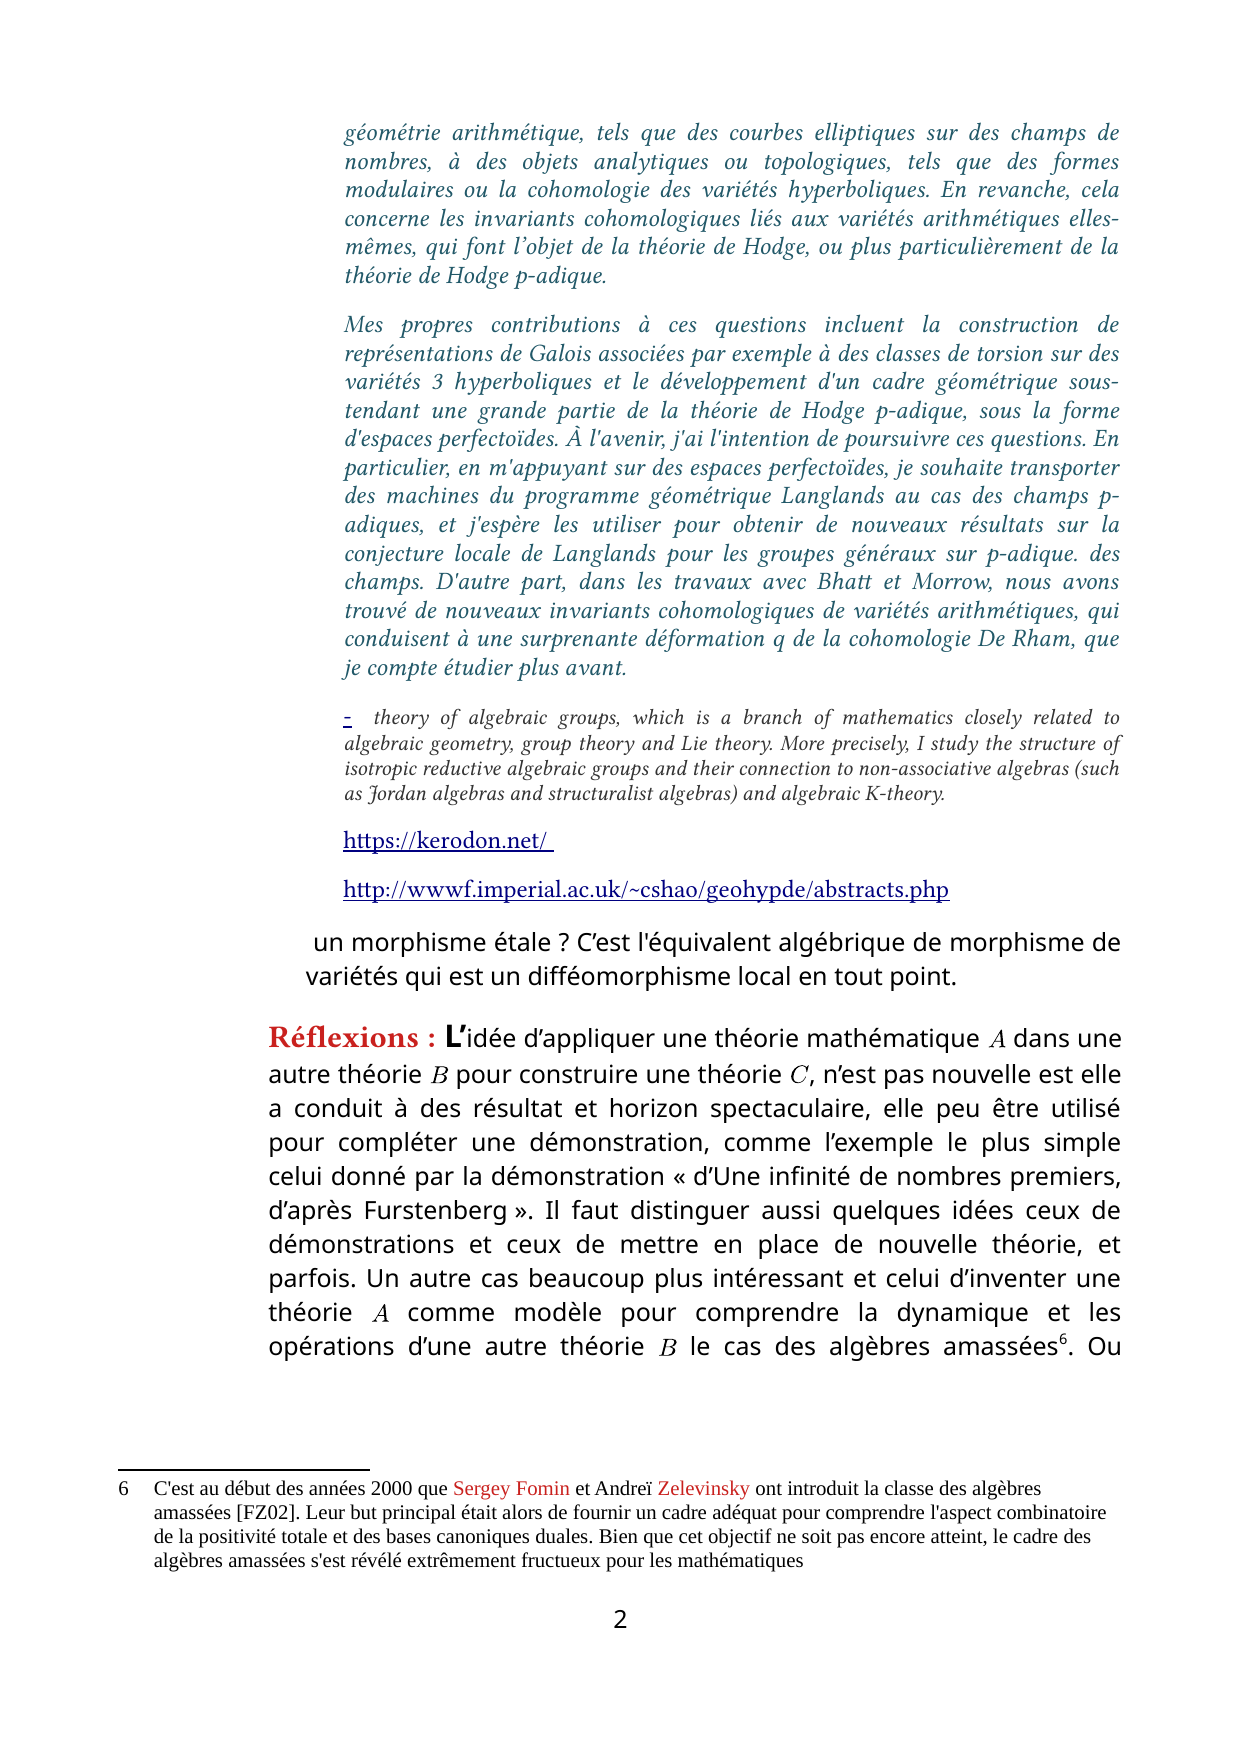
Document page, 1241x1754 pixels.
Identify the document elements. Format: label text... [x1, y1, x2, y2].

subtitle géométrie arithmétique, tels que des courbes elliptiques sur des champs de nombres, à des objets analytiques ou topologiques, tels que des formes modulaires ou la cohomologie des variétés hyperboliques. En revanche, cela concerne les invariants cohomologiques liés aux variétés arithmétiques elles-mêmes, qui font l’objet de la théorie de Hodge, ou plus particulièrement de la théorie de Hodge p-adique. [343, 118, 1122, 289]
subtitle Mes propres contributions à ces questions incluent la construction de représentations de Galois associées par exemple à des classes de torsion sur des variétés 3 hyperboliques et le développement d'un cadre géométrique sous-tendant une grande partie de la théorie de Hodge p-adique, sous la forme d'espaces perfectoïdes. À l'avenir, j'ai l'intention de poursuivre ces questions. En particulier, en m'appuyant sur des espaces perfectoïdes, je souhaite transporter des machines du programme géométrique Langlands au cas des champs p-adiques, et j'espère les utiliser pour obtenir de nouveaux résultats sur la conjecture locale de Langlands­ pour les groupes généraux sur p-adique. des champs. D'autre part, dans les travaux avec Bhatt et Morrow, nous avons trouvé de nouveaux invariants cohomologiques de variétés arithmétiques, qui conduisent à une surprenante déformation q de la cohomologie De Rham, que je compte étudier plus avant. [343, 310, 1122, 681]
subtitle - theory of algebraic groups, which is a branch of mathematics closely related to algebraic geometry, group theory and Lie theory. More precisely, I study the structure of isotropic reductive algebraic groups and their connection to non-associative algebras (such as Jordan algebras and structuralist algebras) and algebraic K-theory. [343, 702, 1122, 805]
subtitle https://kerodon.net/ [343, 826, 1122, 855]
subtitle un morphisme étale ? C’est l'équivalent algébrique de morphisme de variétés qui est un difféomorphisme local en tout point. [268, 925, 1122, 993]
subtitle http://wwwf.imperial.ac.uk/~cshao/geohypde/abstracts.php [343, 876, 1122, 904]
subtitle Réflexions : L’idée d’appliquer une théorie mathématique dans une autre théorie pour construire une théorie , n’est pas nouvelle est elle a conduit à des résultat et horizon spectaculaire, elle peu être utilisé pour compléter une démonstration, comme l’exemple le plus simple celui donné par la démonstration « d’Une infinité de nombres premiers, d’après Furstenberg ». Il faut distinguer aussi quelques idées ceux de démonstrations et ceux de mettre en place de nouvelle théorie, et parfois. Un autre cas beaucoup plus intéressant et celui d’inventer une théorie comme modèle pour comprendre la dynamique et les opérations d’une autre théorie le cas des algèbres amassées. Ou encore faire relier deux théories ou domaines qui première vue non rien avoir l’un avec l’autre. Par exemple le travail de Lusztig [231, 1014, 1122, 1363]
list C'est au début des années 2000 que Sergey Fomin et Andreï Zelevinsky ont introduit la classe des algèbres amassées [FZ02]. Leur but principal était alors de fournir un cadre adéquat pour comprendre l'aspect combinatoire de la positivité totale et des bases canoniques duales. Bien que cet objectif ne soit pas encore atteint, le cadre des algèbres amassées s'est révélé extrêmement fructueux pour les mathématiques [118, 1476, 1122, 1572]
